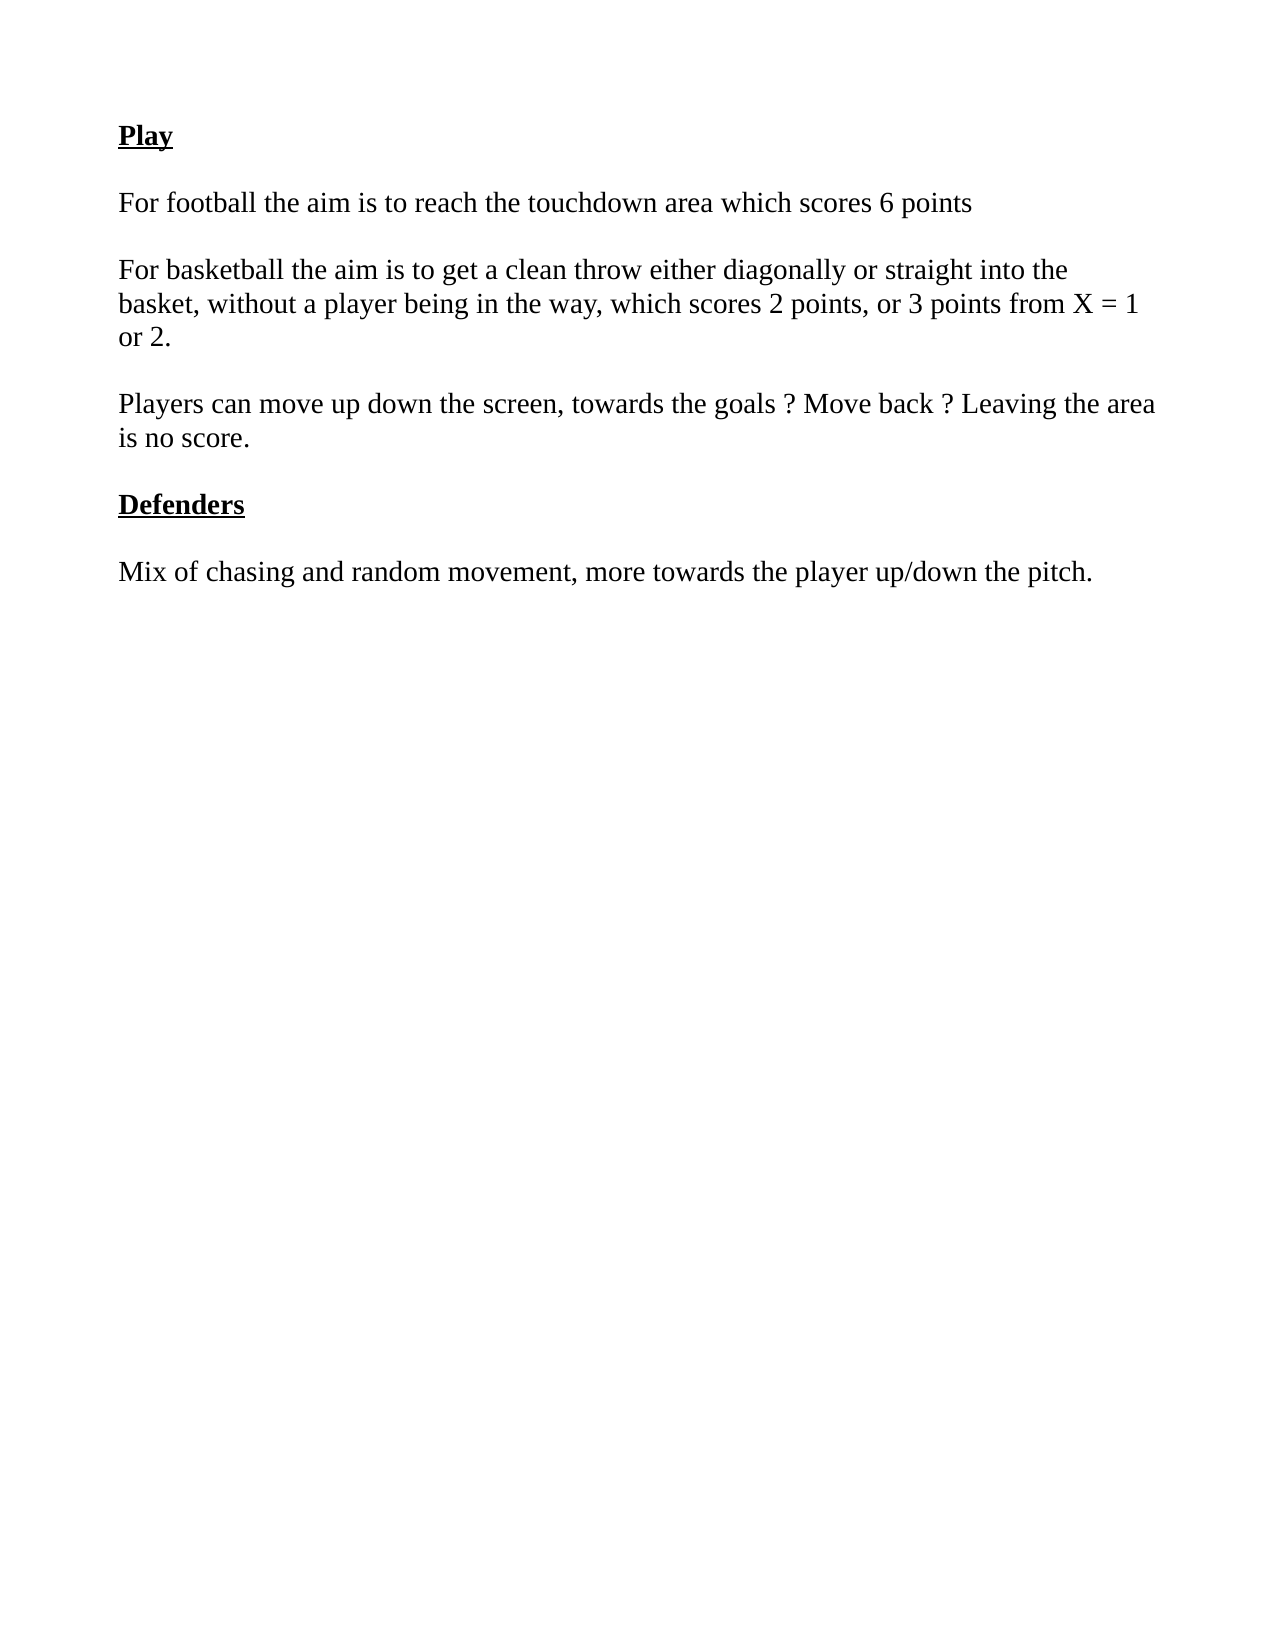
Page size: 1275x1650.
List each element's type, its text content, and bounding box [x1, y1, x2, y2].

text For basketball the aim is to get a clean throw either diagonally or straight into the basket, without a player being in the way, which scores 2 points, or 3 points from X = 1 or 2. [118, 252, 1157, 353]
text Defenders [118, 487, 1157, 521]
text Play [118, 118, 1157, 152]
text Mix of chasing and random movement, more towards the player up/down the pitch. [118, 554, 1157, 588]
text Players can move up down the screen, towards the goals ? Move back ? Leaving the area is no score. [118, 386, 1157, 453]
text For football the aim is to reach the touchdown area which scores 6 points [118, 185, 1157, 219]
